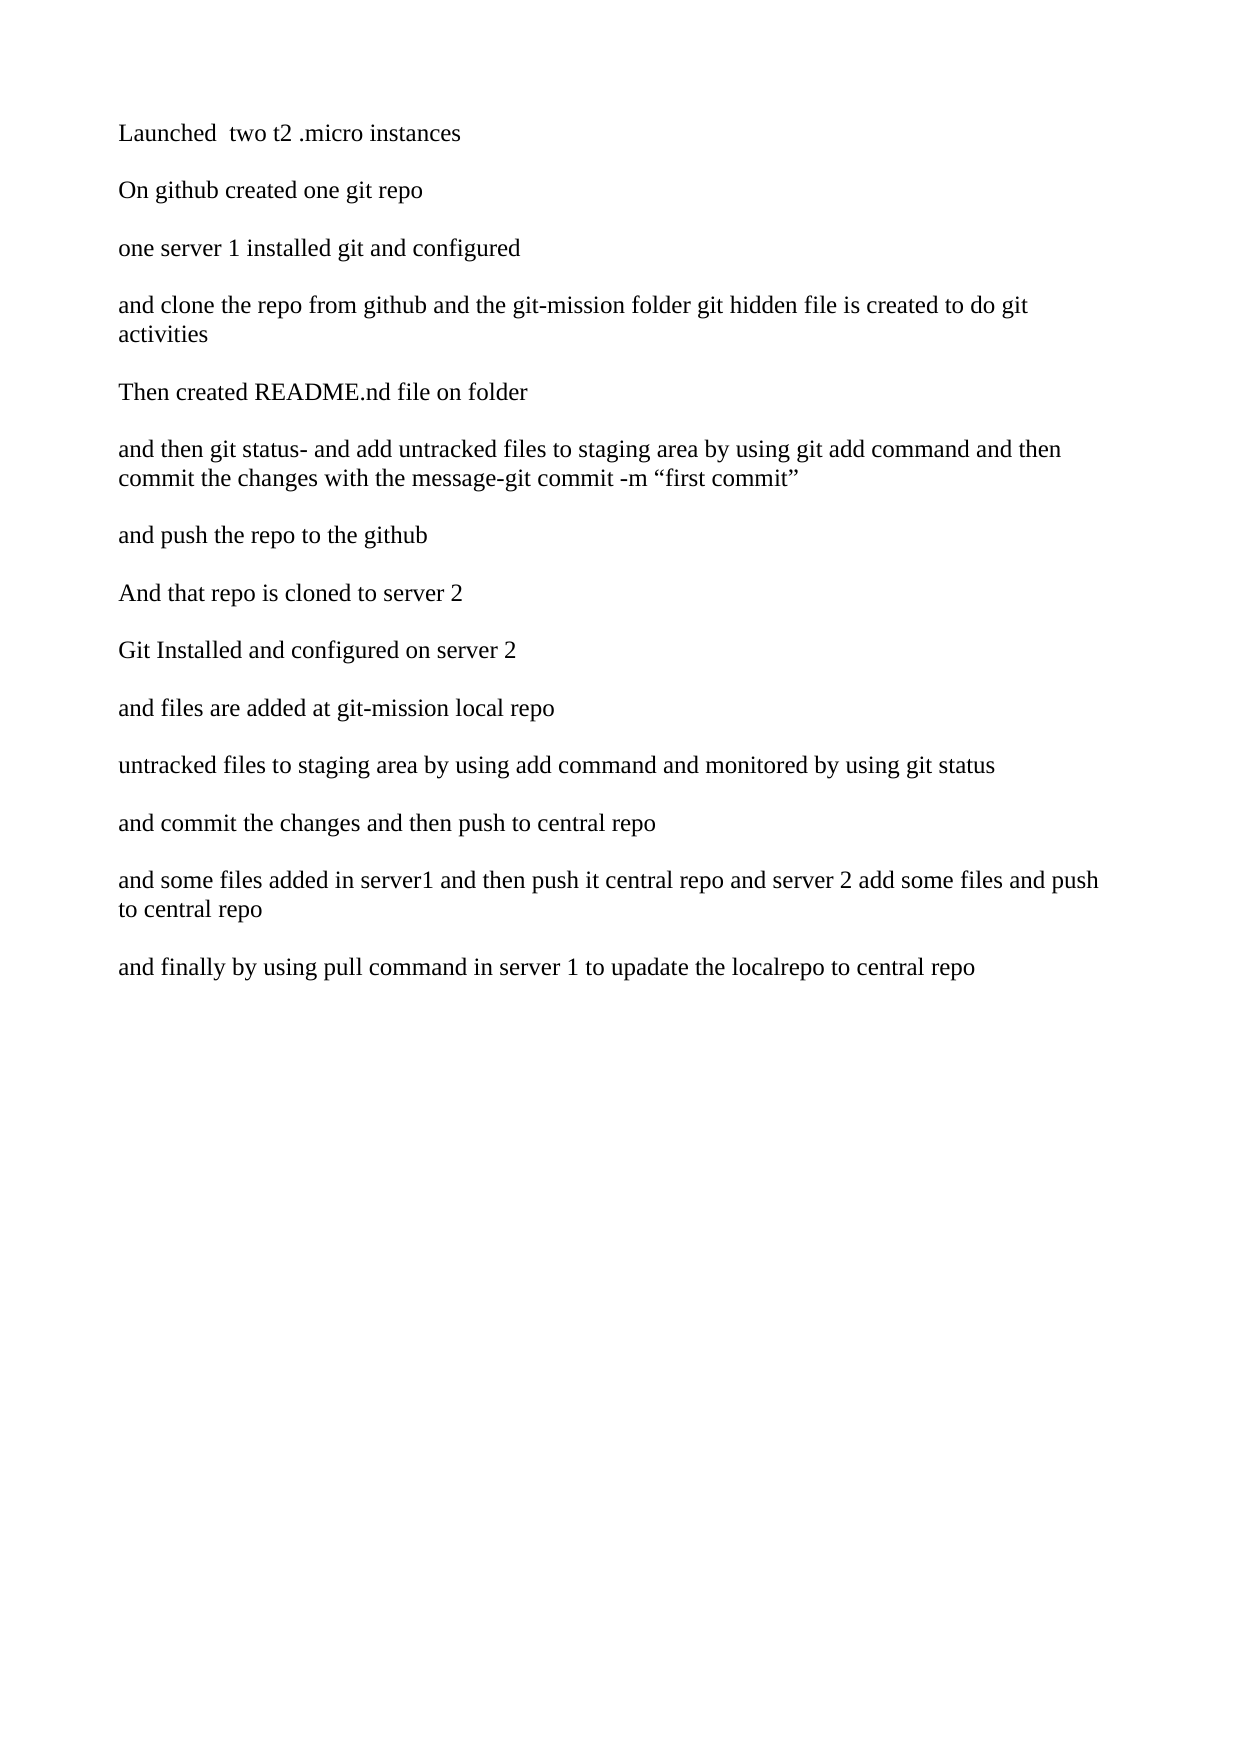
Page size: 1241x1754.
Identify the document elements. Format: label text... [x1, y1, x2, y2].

text untracked files to staging area by using add command and monitored by using git status [118, 751, 1122, 779]
text And that repo is cloned to server 2 [118, 578, 1122, 607]
text Launched two t2 .micro instances [118, 118, 1122, 147]
text and files are added at git-mission local repo [118, 693, 1122, 722]
text Then created README.nd file on folder [118, 377, 1122, 406]
text and some files added in server1 and then push it central repo and server 2 add some files and push to central repo [118, 866, 1122, 923]
text and finally by using pull command in server 1 to upadate the localrepo to central repo [118, 952, 1122, 981]
text Git Installed and configured on server 2 [118, 636, 1122, 664]
text and then git status- and add untracked files to staging area by using git add command and then commit the changes with the message-git commit -m “first commit” [118, 434, 1122, 492]
text On github created one git repo [118, 176, 1122, 204]
text and commit the changes and then push to central repo [118, 808, 1122, 837]
text one server 1 installed git and configured [118, 233, 1122, 262]
text and push the repo to the github [118, 521, 1122, 549]
text and clone the repo from github and the git-mission folder git hidden file is created to do git activities [118, 291, 1122, 348]
